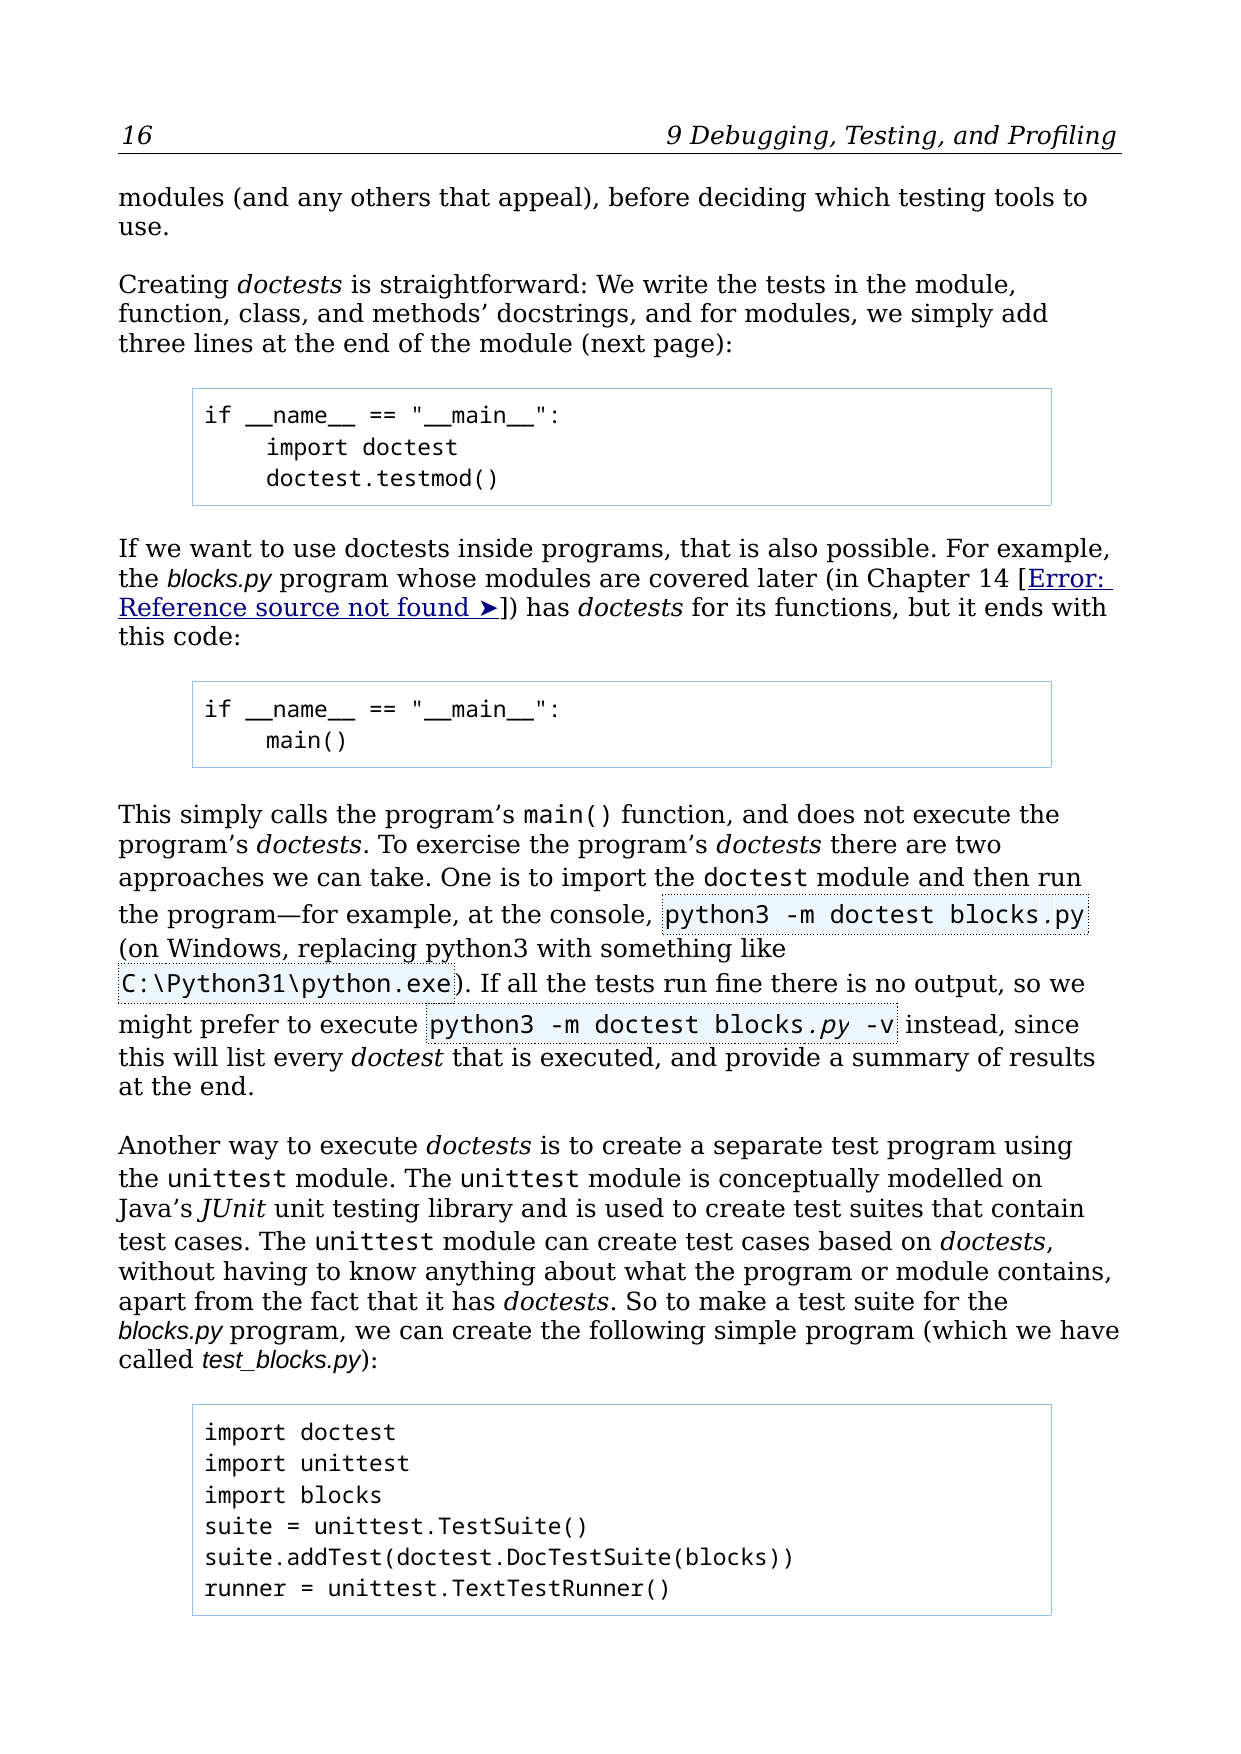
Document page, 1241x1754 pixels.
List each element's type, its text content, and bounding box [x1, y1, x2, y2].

text This simply calls the program’s main() function, and does not execute the program’s doctests. To exercise the program’s doctests there are two approaches we can take. One is to import the doctest module and then run the program—for example, at the console, python3 -m doctest blocks.py (on Windows, replacing python3 with something like C:\⁠Python31\⁠python.exe). If all the tests run fine there is no output, so we might prefer to execute python3 -m doctest blocks.py -v instead, since this will list every doctest that is executed, and provide a summary of results at the end. [118, 797, 1122, 1102]
text import unittest [193, 1435, 1051, 1467]
text import doctest [193, 1405, 1051, 1435]
text if __name__ == "__main__": [193, 389, 1051, 419]
text Another way to execute doctests is to create a separate test program using the unittest module. The unittest module is conceptually modelled on Java’s JUnit unit testing library and is used to create test suites that contain test cases. The unittest module can create test cases based on doctests, without having to know anything about what the program or module contains, apart from the fact that it has doctests. So to make a test suite for the blocks.py program, we can create the following simple program (which we have called test_blocks.py): [118, 1131, 1122, 1375]
text If we want to use doctests inside programs, that is also possible. For example, the blocks.py program whose modules are covered later (in Chapter 14 [Error: Reference source not found ➤]) has doctests for its functions, but it ends with this code: [118, 534, 1122, 651]
text Creating doctests is straightforward: We write the tests in the module, function, class, and methods’ docstrings, and for modules, we simply add three lines at the end of the module (next page): [118, 271, 1122, 358]
text import doctest [193, 419, 1051, 450]
text suite.addTest(doctest.DocTestSuite(blocks)) [193, 1529, 1051, 1560]
text doctest.testmod() [193, 450, 1051, 505]
text modules (and any others that appeal), before deciding which testing tools to use. [118, 183, 1122, 241]
text runner = unittest.TextTestRunner() [193, 1560, 1051, 1615]
text suite = unittest.TestSuite() [193, 1498, 1051, 1529]
text import blocks [193, 1467, 1051, 1498]
text main() [193, 712, 1051, 767]
text if __name__ == "__main__": [193, 682, 1051, 712]
